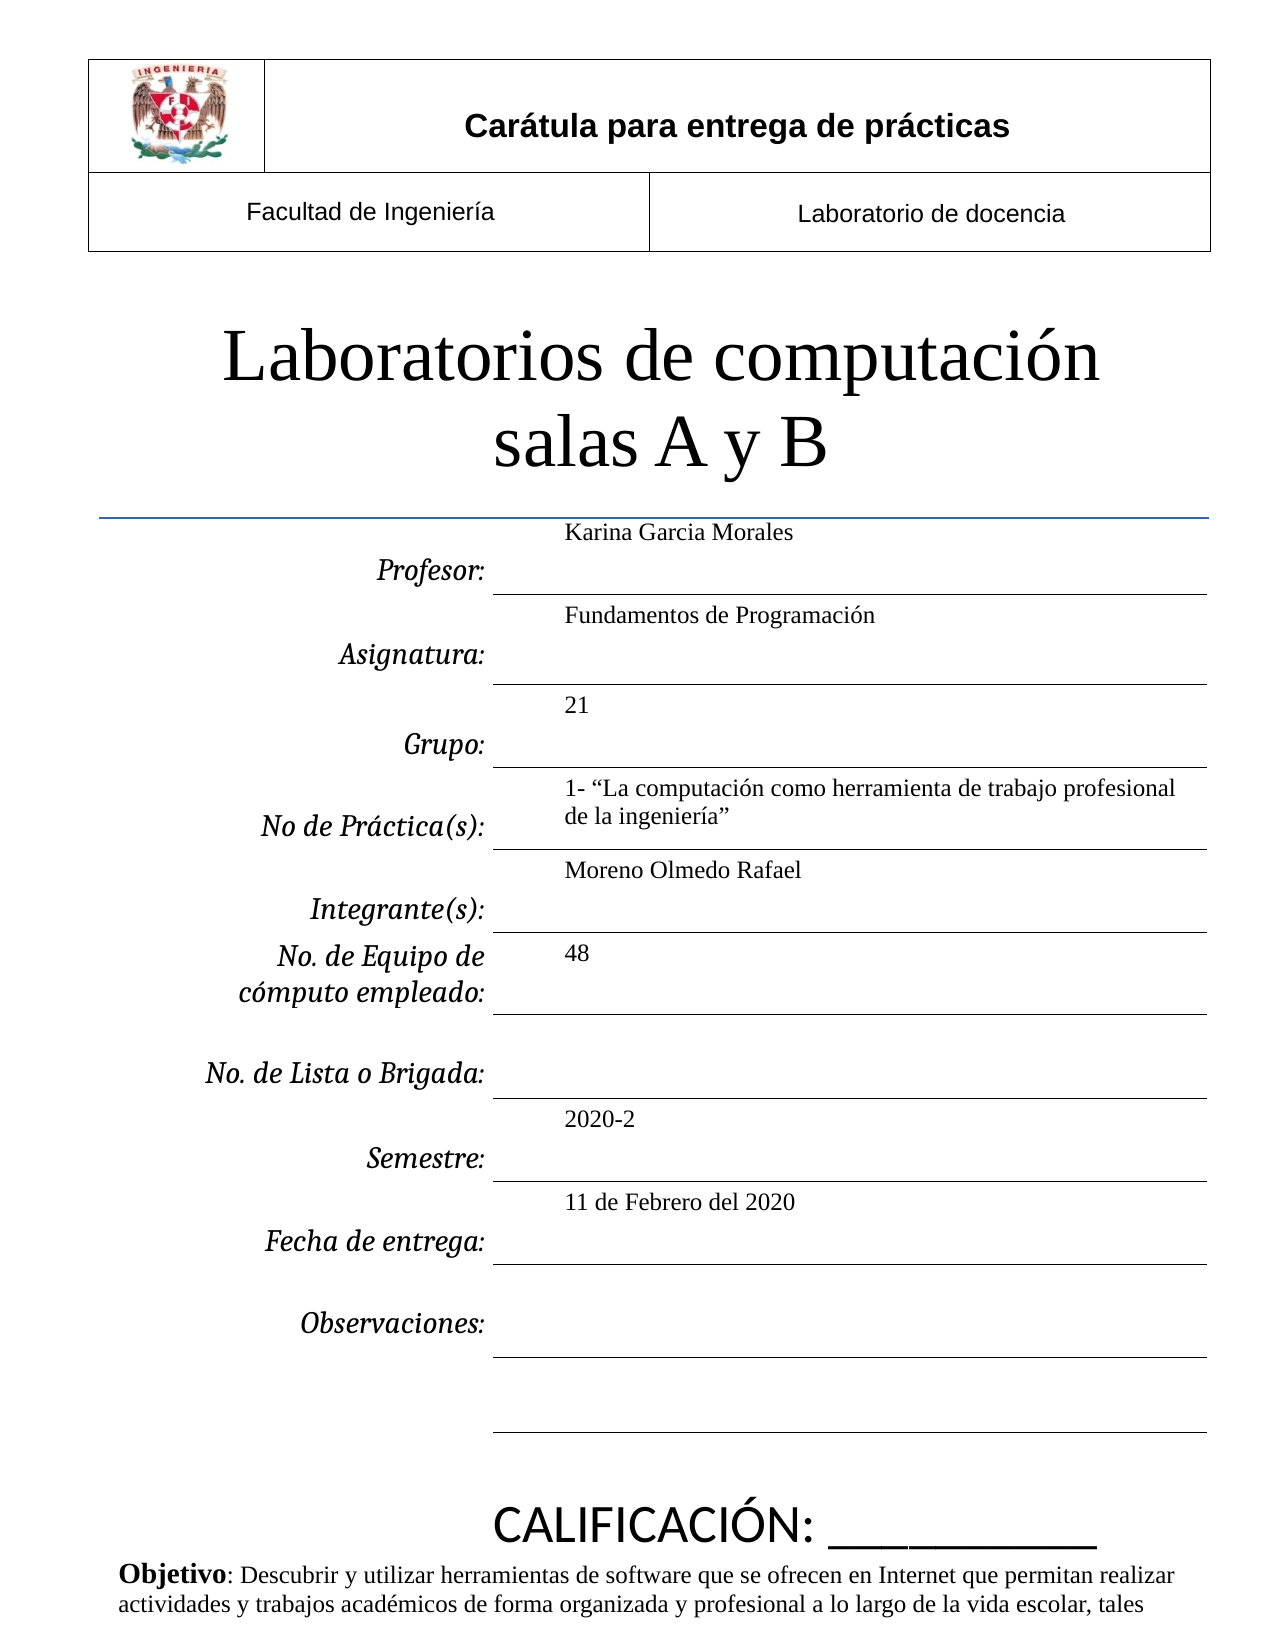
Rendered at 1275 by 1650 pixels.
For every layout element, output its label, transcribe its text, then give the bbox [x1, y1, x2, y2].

table_cell No. de Equipo de cómputo empleado: [118, 932, 493, 1013]
text salas A y B [118, 396, 1205, 482]
table_cell Semestre: [118, 1098, 493, 1181]
table_cell 11 de Febrero del 2020 [493, 1182, 1207, 1263]
table_header [118, 511, 493, 517]
table_cell [493, 1265, 1207, 1357]
table_cell No. de Lista o Brigada: [118, 1014, 493, 1098]
table_cell Asignatura: [118, 594, 493, 684]
table_cell Grupo: [118, 684, 493, 766]
table_cell Moreno Olmedo Rafael [493, 850, 1207, 932]
table_cell [493, 1358, 1207, 1432]
table_cell No de Práctica(s): [118, 766, 493, 849]
table_cell [118, 1357, 493, 1432]
table_cell Fundamentos de Programación [493, 595, 1207, 684]
table_cell Fecha de entrega: [118, 1181, 493, 1263]
table_cell 21 [493, 685, 1207, 766]
table_header Karina Garcia Morales [493, 519, 1207, 594]
table_cell Facultad de Ingeniería [89, 173, 649, 251]
text Objetivo: Descubrir y utilizar herramientas de software que se ofrecen en Internet que permitan realizar actividades y trabajos académicos de forma organizada y profesional a lo largo de la vida escolar, tales [118, 1556, 1205, 1618]
table_cell Observaciones: [118, 1264, 493, 1357]
table_cell Integrante(s): [118, 849, 493, 932]
table_header Carátula para entrega de prácticas [265, 60, 1210, 172]
table_header Profesor: [118, 519, 493, 594]
table_header [89, 60, 264, 172]
table_cell 48 [493, 933, 1207, 1013]
table_header [493, 511, 1207, 517]
table_cell Laboratorio de docencia [650, 173, 1210, 251]
table_cell [493, 1015, 1207, 1098]
table_cell 1- “La computación como herramienta de trabajo profesional de la ingeniería” [493, 768, 1207, 849]
text Laboratorios de computación [118, 310, 1205, 396]
text CALIFICACIÓN: __________ [118, 1489, 1205, 1556]
table_cell 2020-2 [493, 1099, 1207, 1181]
